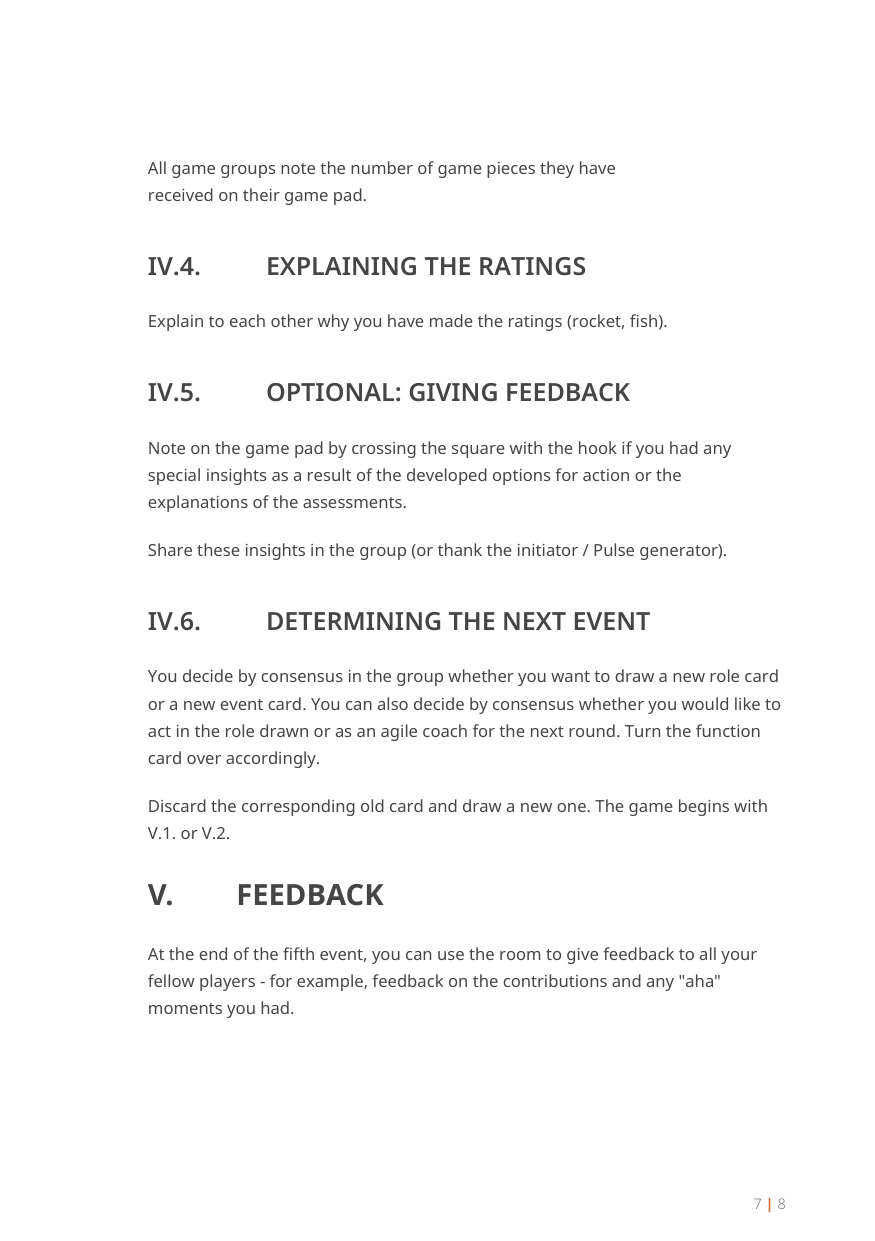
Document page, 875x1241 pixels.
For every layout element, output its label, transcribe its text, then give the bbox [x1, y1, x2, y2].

text Share these insights in the group (or thank the initiator / Pulse generator). [148, 539, 786, 561]
text You decide by consensus in the group whether you want to draw a new role card or a new event card. You can also decide by consensus whether you would like to act in the role drawn or as an agile coach for the next round. Turn the function card over accordingly. [148, 665, 786, 769]
text Discard the corresponding old card and draw a new one. The game begins with V.1. or V.2. [148, 795, 786, 844]
text Note on the game pad by crossing the square with the hook if you had any special insights as a result of the developed options for action or the explanations of the assessments. [148, 436, 786, 513]
subtitle Explaining the Ratings [148, 248, 786, 282]
subtitle Feedback [148, 874, 786, 914]
text All game groups note the number of game pieces they have received on their game pad. [148, 156, 786, 206]
subtitle Determining the Next Event [148, 603, 786, 637]
picture [667, 0, 874, 189]
subtitle Optional: Giving Feedback [148, 375, 786, 409]
text Explain to each other why you have made the ratings (rocket, fish). [148, 310, 786, 333]
text At the end of the fifth event, you can use the room to give feedback to all your fellow players - for example, feedback on the contributions and any "aha" moments you had. [148, 942, 786, 1019]
